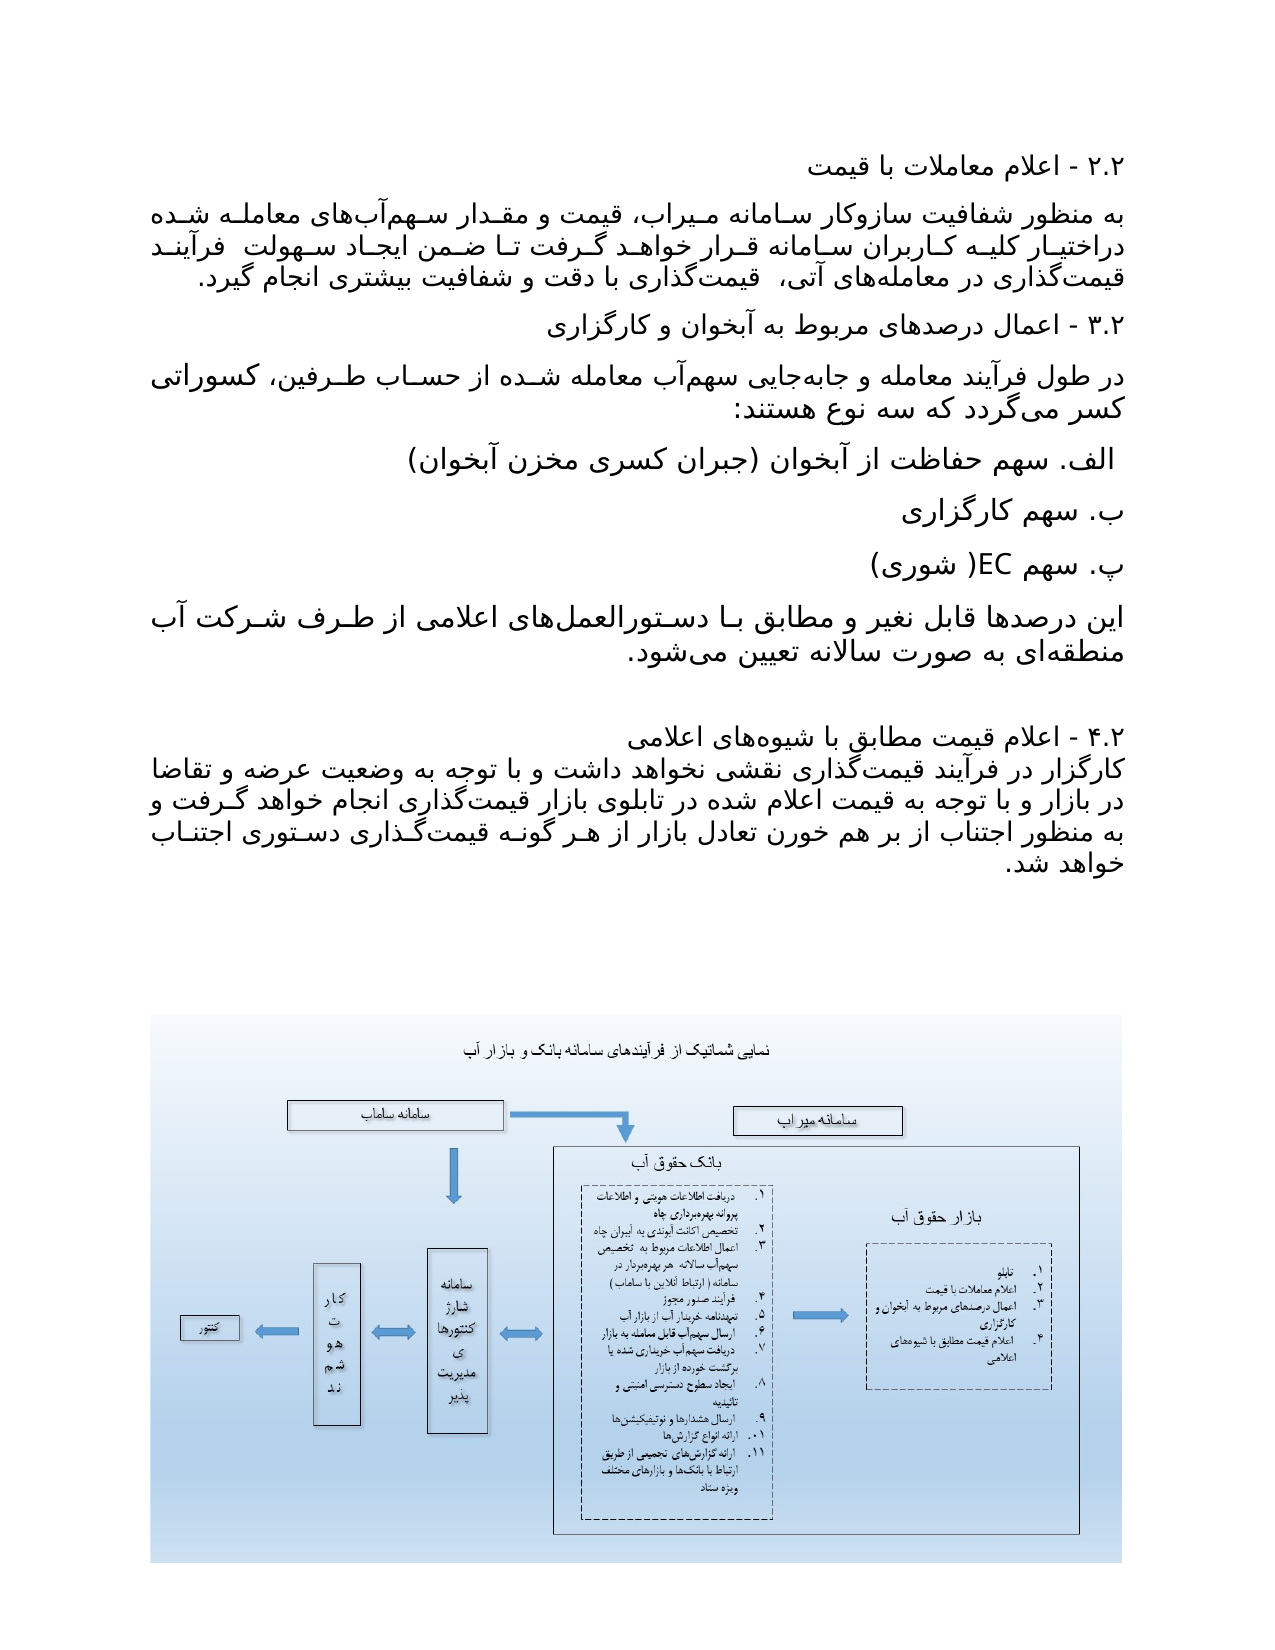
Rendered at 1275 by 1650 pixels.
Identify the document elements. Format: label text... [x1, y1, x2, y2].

text به منظور شفافیت سازوکار سامانه میراب، قیمت و مقدار سهم‌آب‌های معامله شده دراختیار کلیه کاربران سامانه قرار خواهد گرفت تا ضمن ایجاد سهولت فرآیند قیمت‌گذاری در معامله‌های آتی، قیمت‌گذاری با دقت و شفافیت بیشتری انجام گیرد. [150, 198, 1125, 293]
list ۳.۲ - اعمال درصدهای مربوط به آبخوان و کارگزاری [150, 309, 1125, 341]
text این درصدها قابل نغیر و مطابق با دستورالعمل‌های اعلامی از طرف شرکت آب منطقه‌ای به صورت سالانه تعیین می‌شود. [150, 600, 1125, 668]
text پ. سهم EC( شوری) [150, 544, 1125, 583]
picture [172, 1015, 1125, 1564]
list کارگزار در فرآیند قیمت‌گذاری نقشی نخواهد داشت و با توجه به وضعیت عرضه و تقاضا در بازار و با توجه به قیمت اعلام شده در تابلوی بازار قیمت‌گذاری انجام خواهد گرفت و به منظور اجتناب از بر هم خورن تعادل بازار از هر گونه قیمت‌گذاری دستوری اجتناب خواهد شد. [150, 753, 1125, 879]
list ۲.۲ - اعلام معاملات با قیمت [150, 150, 1125, 182]
text ب. سهم کارگزاری [150, 493, 1125, 527]
list ۴.۲ - اعلام قیمت مطابق با شیوه‌های اعلامی [150, 721, 1125, 753]
text الف. سهم حفاظت از آبخوان (جبران کسری مخزن آبخوان) [150, 442, 1125, 476]
text در طول فرآیند معامله و جابه‌جایی سهم‌آب معامله شده از حساب طرفین، کسوراتی کسر می‌گردد که سه نوع هستند: [150, 358, 1125, 426]
